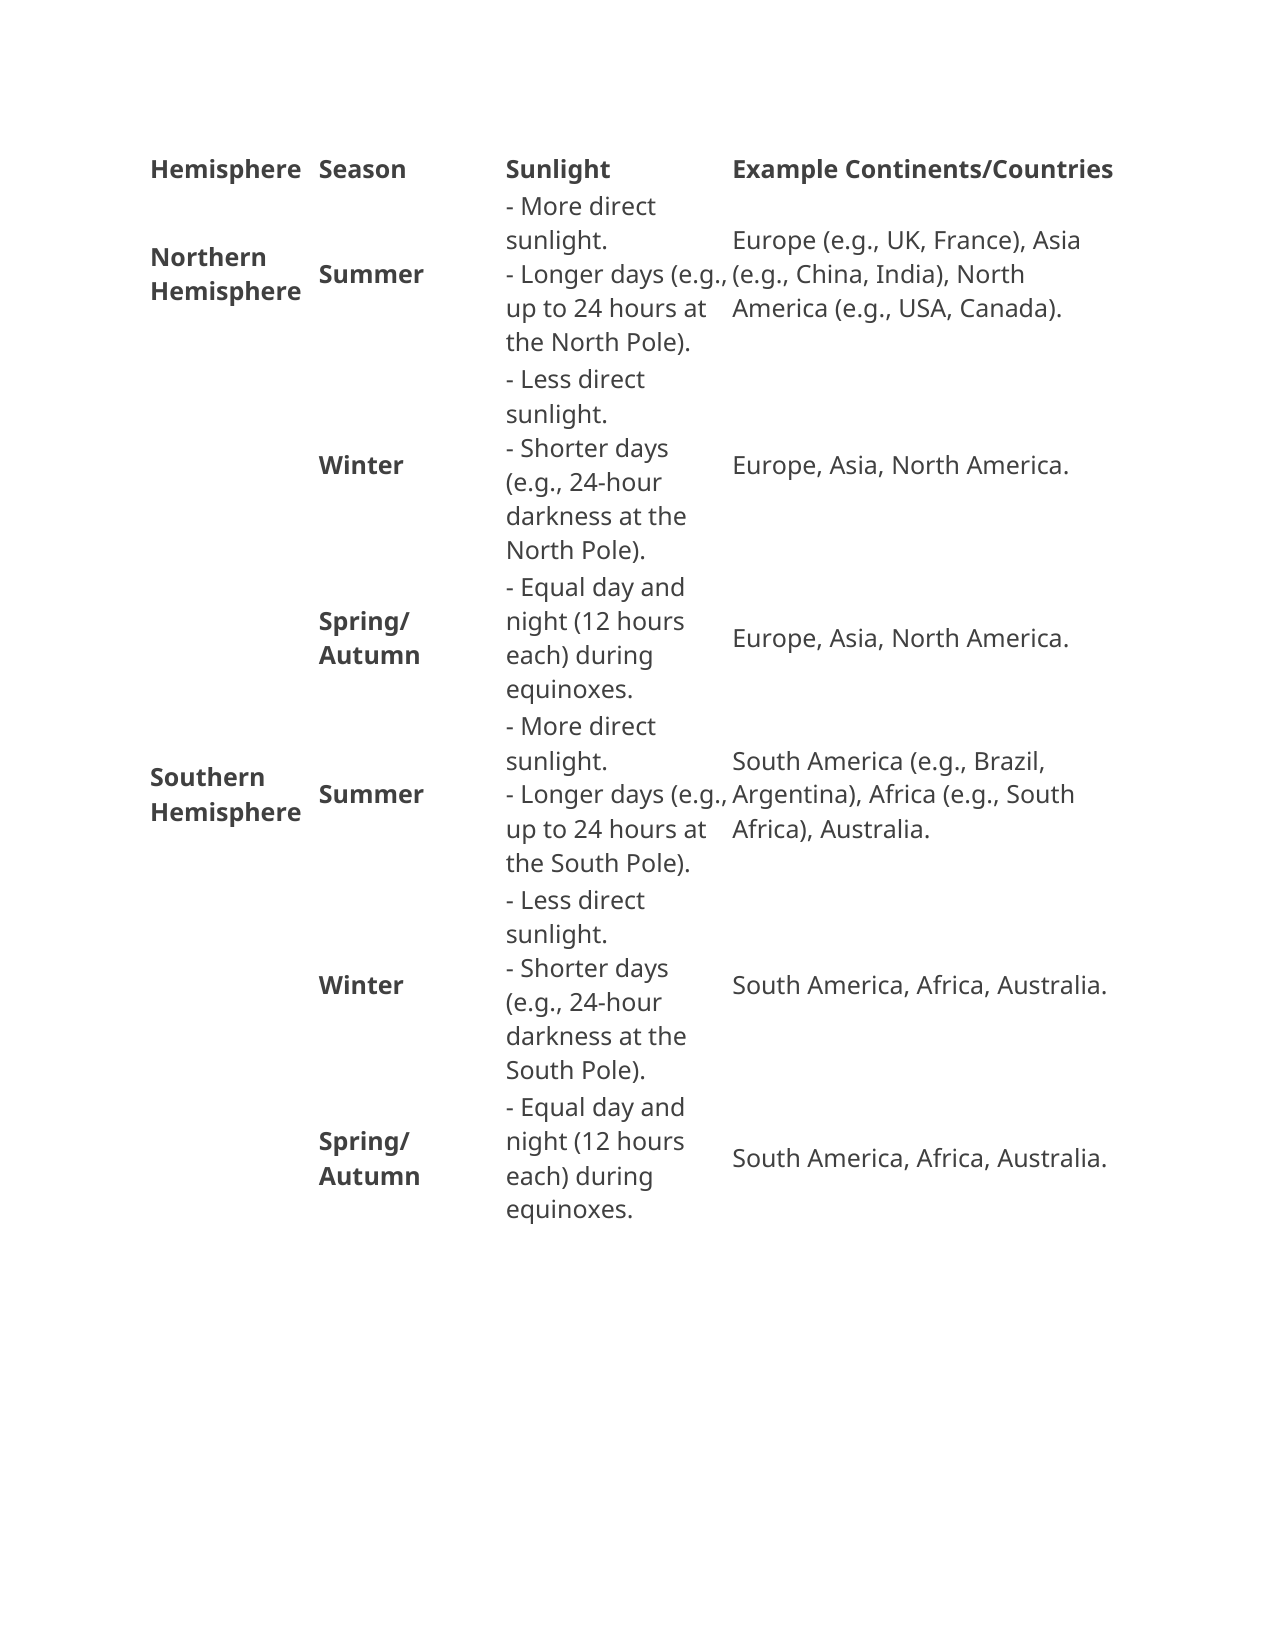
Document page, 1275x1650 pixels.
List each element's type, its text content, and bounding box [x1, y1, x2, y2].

table_cell South America, Africa, Australia. [731, 881, 1125, 1088]
table_header Example Continents/Countries [731, 150, 1125, 187]
table_cell South America, Africa, Australia. [731, 1089, 1125, 1228]
table_header Sunlight [504, 150, 731, 187]
table_cell Spring/Autumn [317, 568, 504, 707]
table_cell Winter [317, 361, 504, 568]
table_cell - More direct sunlight. - Longer days (e.g., up to 24 hours at the South Pole). [504, 708, 731, 881]
table_cell Europe, Asia, North America. [731, 361, 1125, 568]
table_cell - More direct sunlight. - Longer days (e.g., up to 24 hours at the North Pole). [504, 187, 731, 361]
table_cell [150, 361, 317, 568]
table_cell - Equal day and night (12 hours each) during equinoxes. [504, 1089, 731, 1228]
table_cell Winter [317, 881, 504, 1088]
table_header Hemisphere [150, 150, 317, 187]
table_cell Summer [317, 708, 504, 881]
table_header Season [317, 150, 504, 187]
table_cell [150, 1089, 317, 1228]
table_cell - Less direct sunlight. - Shorter days (e.g., 24-hour darkness at the North Pole). [504, 361, 731, 568]
table_cell South America (e.g., Brazil, Argentina), Africa (e.g., South Africa), Australia. [731, 708, 1125, 881]
table_cell Northern Hemisphere [150, 187, 317, 361]
table_cell Southern Hemisphere [150, 708, 317, 881]
table_cell [150, 881, 317, 1088]
table_cell - Less direct sunlight. - Shorter days (e.g., 24-hour darkness at the South Pole). [504, 881, 731, 1088]
table_cell Europe, Asia, North America. [731, 568, 1125, 707]
table_cell Summer [317, 187, 504, 361]
table_cell - Equal day and night (12 hours each) during equinoxes. [504, 568, 731, 707]
table_cell Europe (e.g., UK, France), Asia (e.g., China, India), North America (e.g., USA, Canada). [731, 187, 1125, 361]
table_cell Spring/Autumn [317, 1089, 504, 1228]
table_cell [150, 568, 317, 707]
